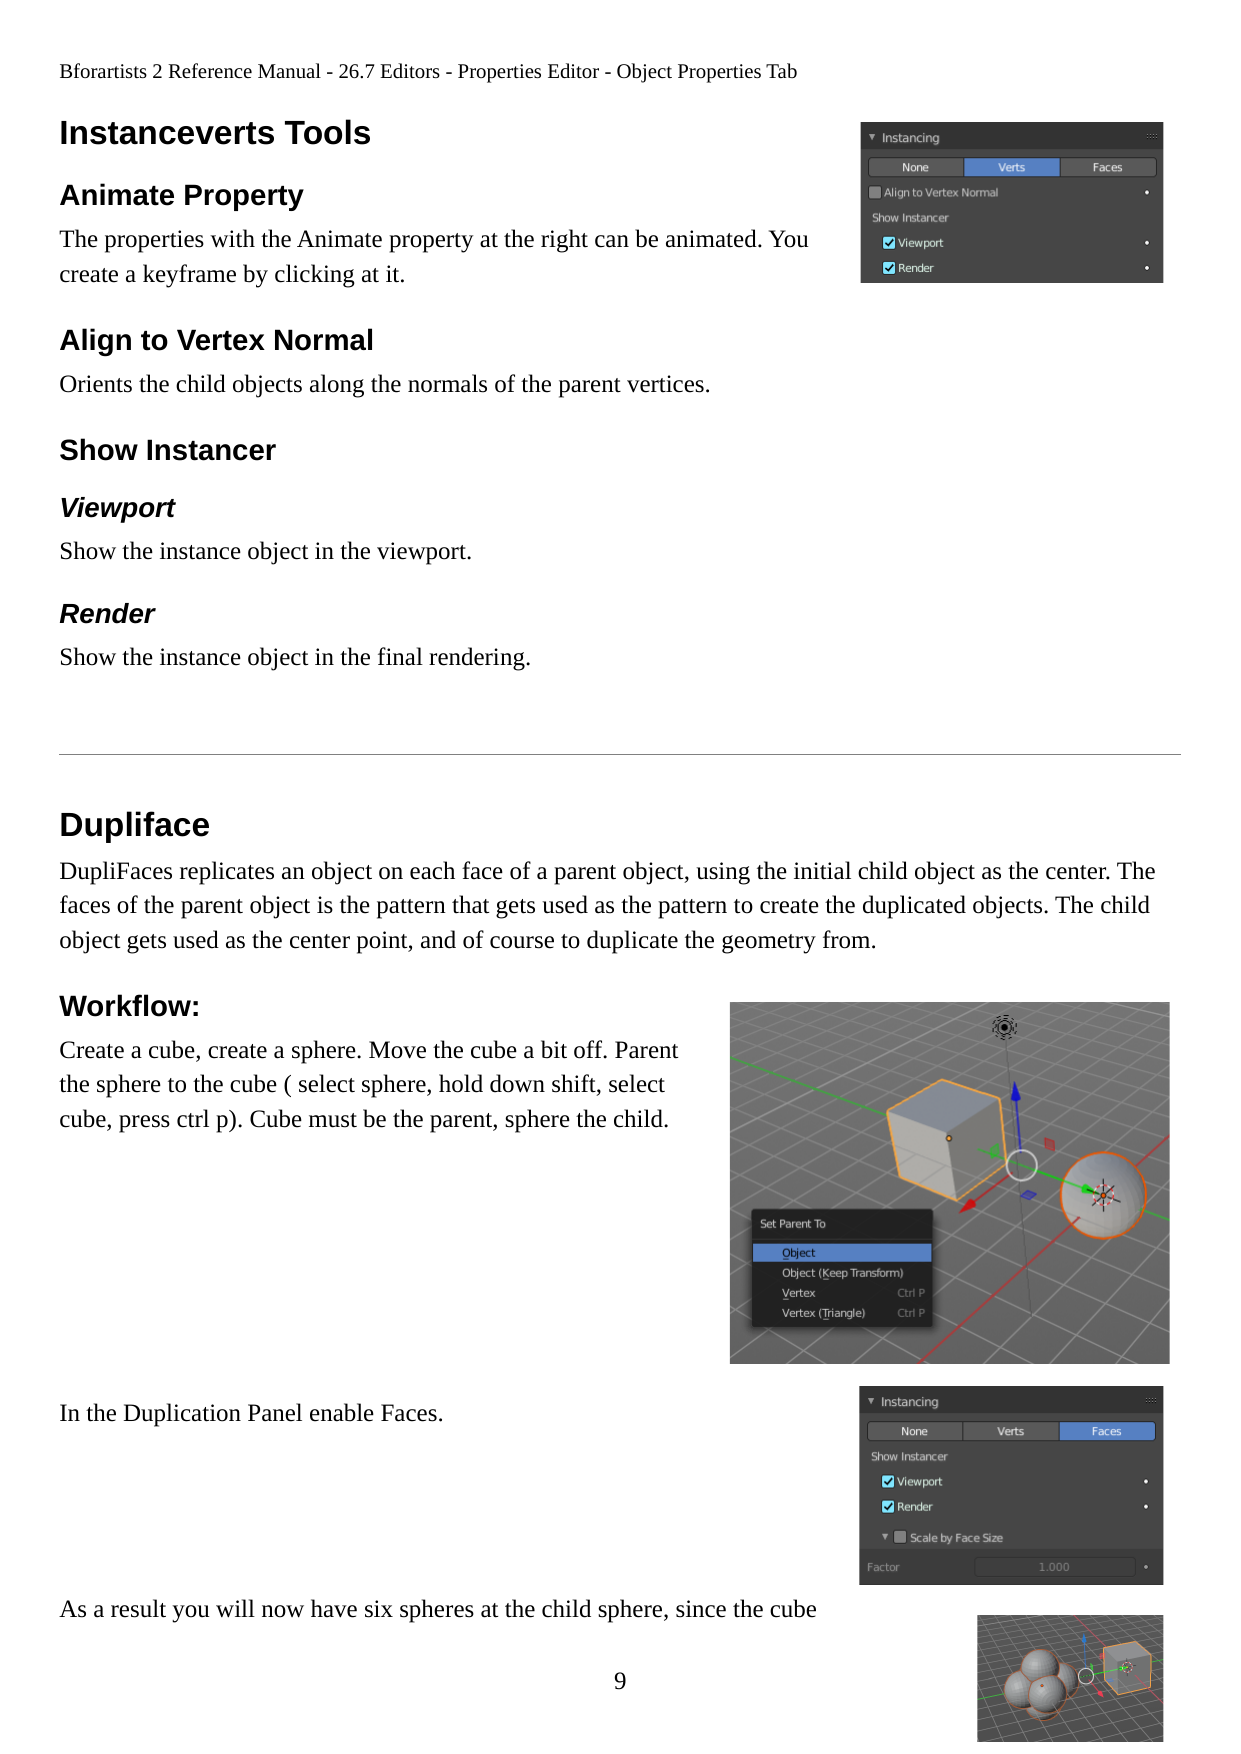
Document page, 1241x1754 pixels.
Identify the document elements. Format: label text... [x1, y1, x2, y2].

subtitle Viewport [59, 491, 1181, 523]
picture [977, 1615, 1164, 1742]
subtitle [1164, 178, 1181, 212]
picture [729, 1002, 1170, 1364]
subtitle Render [59, 597, 1181, 629]
subtitle Workflow: [59, 988, 1181, 1022]
subtitle Instanceverts Tools [59, 113, 1181, 151]
picture [860, 122, 1164, 283]
text Show the instance object in the final rendering. [59, 642, 1181, 670]
subtitle Animate Property [59, 178, 860, 212]
text DupliFaces replicates an object on each face of a parent object, using the initial child object as the center. The faces of the parent object is the pattern that gets used as the pattern to create the duplicated objects. The child object gets used as the center point, and of course to duplicate the geometry from. [59, 856, 1181, 954]
text As a result you will now have six spheres at the child sphere, since the cube [59, 1594, 1181, 1623]
text The properties with the Animate property at the right can be animated. You create a keyframe by clicking at it. [59, 224, 1181, 288]
picture [859, 1386, 1164, 1585]
text Create a cube, create a sphere. Move the cube a bit off. Parent the sphere to the cube ( select sphere, hold down shift, select cube, press ctrl p). Cube must be the parent, sphere the child. [59, 1035, 729, 1132]
text In the Duplication Panel enable Faces. [59, 1398, 859, 1427]
subtitle Show Instancer [59, 433, 1181, 466]
subtitle Align to Vertex Normal [59, 323, 1181, 356]
text Show the instance object in the viewport. [59, 536, 1181, 564]
text Orients the child objects along the normals of the parent vertices. [59, 369, 1181, 398]
subtitle Dupliface [59, 805, 1181, 843]
